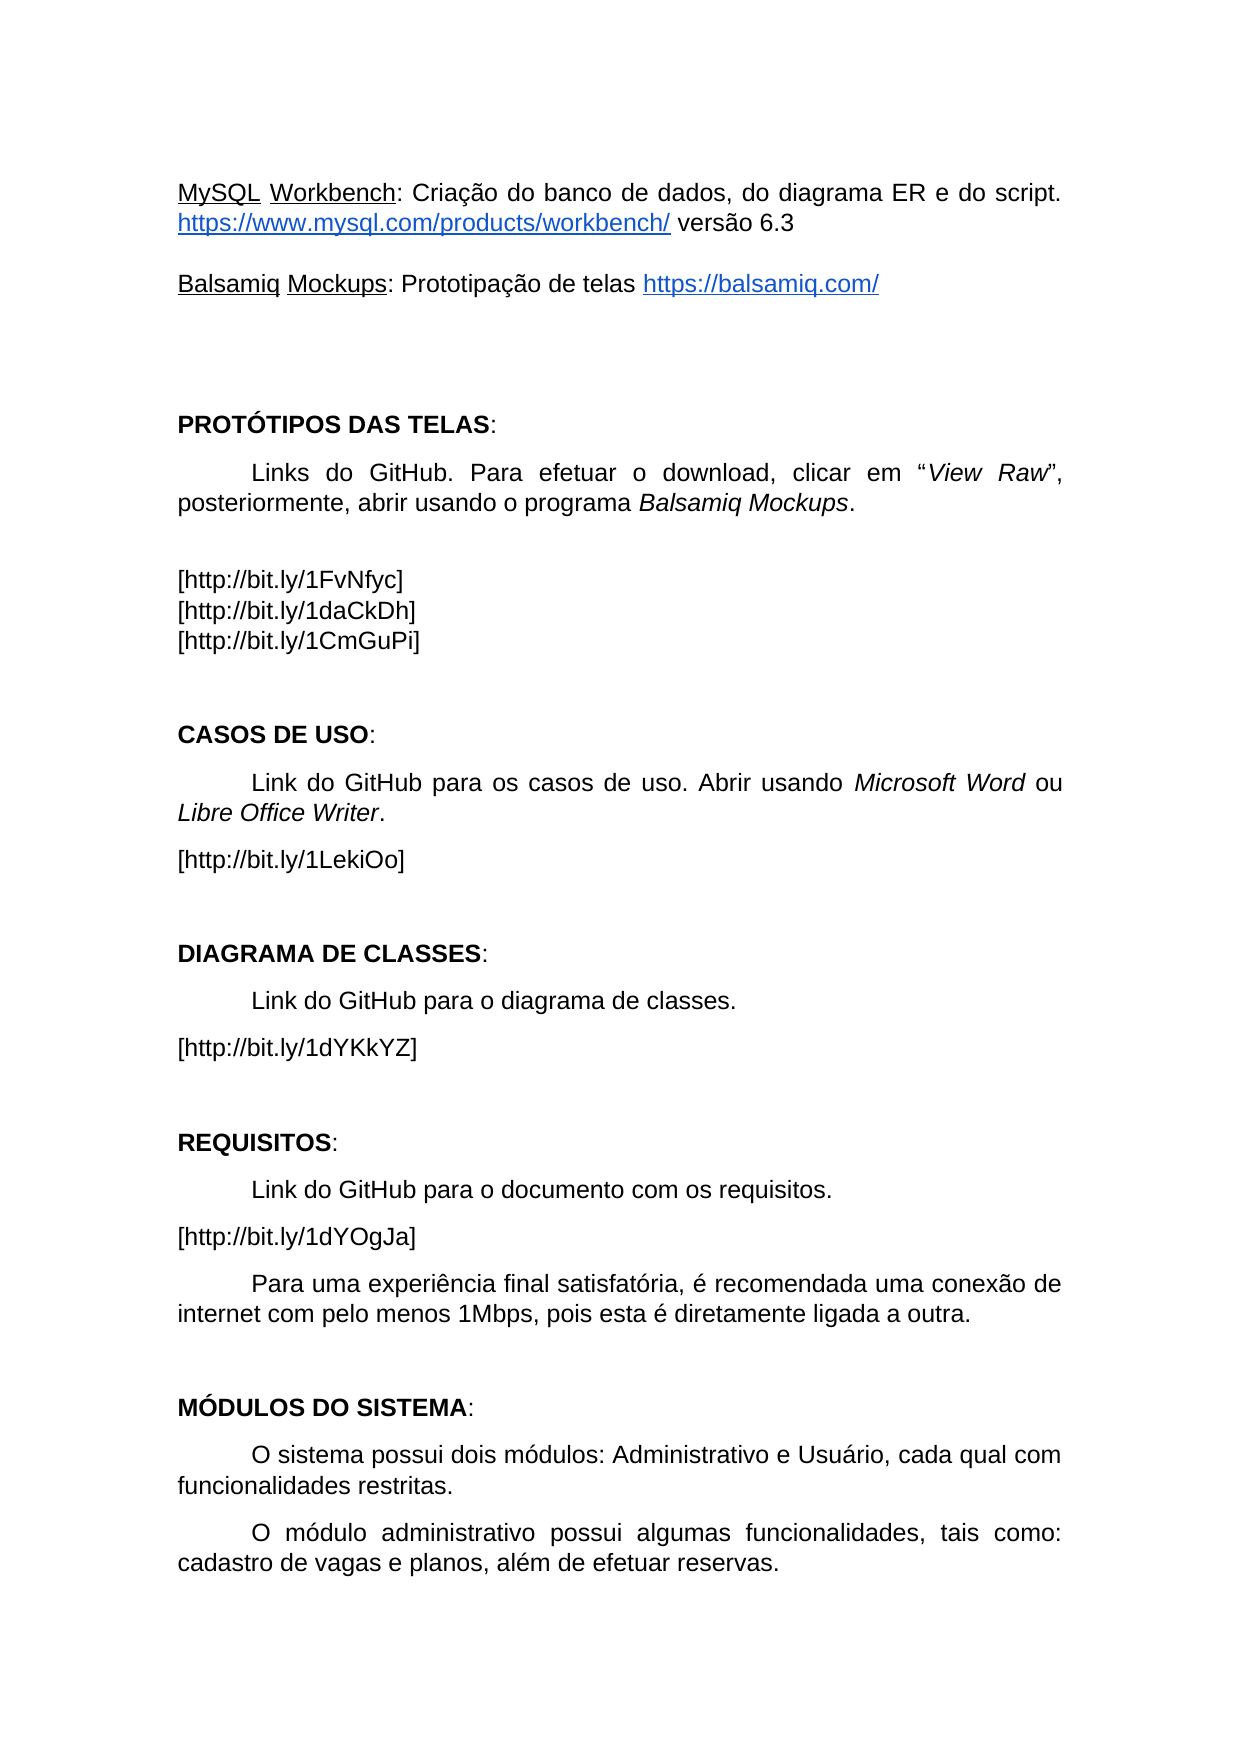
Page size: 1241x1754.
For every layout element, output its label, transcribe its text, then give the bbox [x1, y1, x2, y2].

text REQUISITOS: [177, 1128, 1063, 1156]
text MySQL Workbench: Criação do banco de dados, do diagrama ER e do script. https://www.mysql.com/products/workbench/ versão 6.3 [177, 148, 1063, 237]
text Link do GitHub para o diagrama de classes. [177, 986, 1063, 1015]
text Link do GitHub para o documento com os requisitos. [177, 1175, 1063, 1203]
text MÓDULOS DO SISTEMA: [177, 1393, 1063, 1422]
text [http://bit.ly/1dYKkYZ] [177, 1033, 1063, 1062]
text PROTÓTIPOS DAS TELAS: [177, 411, 1063, 439]
text CASOS DE USO: [177, 721, 1063, 749]
text Para uma experiência final satisfatória, é recomendada uma conexão de internet com pelo menos 1Mbps, pois esta é diretamente ligada a outra. [177, 1269, 1063, 1328]
text Balsamiq Mockups: Prototipação de telas https://balsamiq.com/ [177, 239, 1063, 298]
text DIAGRAMA DE CLASSES: [177, 939, 1063, 968]
text [http://bit.ly/1FvNfyc] [http://bit.ly/1daCkDh] [http://bit.ly/1CmGuPi] [177, 535, 1063, 655]
text O módulo administrativo possui algumas funcionalidades, tais como: cadastro de vagas e planos, além de efetuar reservas. [177, 1518, 1063, 1577]
text Links do GitHub. Para efetuar o download, clicar em “View Raw”, posteriormente, abrir usando o programa Balsamiq Mockups. [177, 458, 1063, 517]
text [http://bit.ly/1dYOgJa] [177, 1222, 1063, 1251]
text Link do GitHub para os casos de uso. Abrir usando Microsoft Word ou Libre Office Writer. [177, 768, 1063, 827]
text [http://bit.ly/1LekiOo] [177, 845, 1063, 874]
text O sistema possui dois módulos: Administrativo e Usuário, cada qual com funcionalidades restritas. [177, 1441, 1063, 1500]
